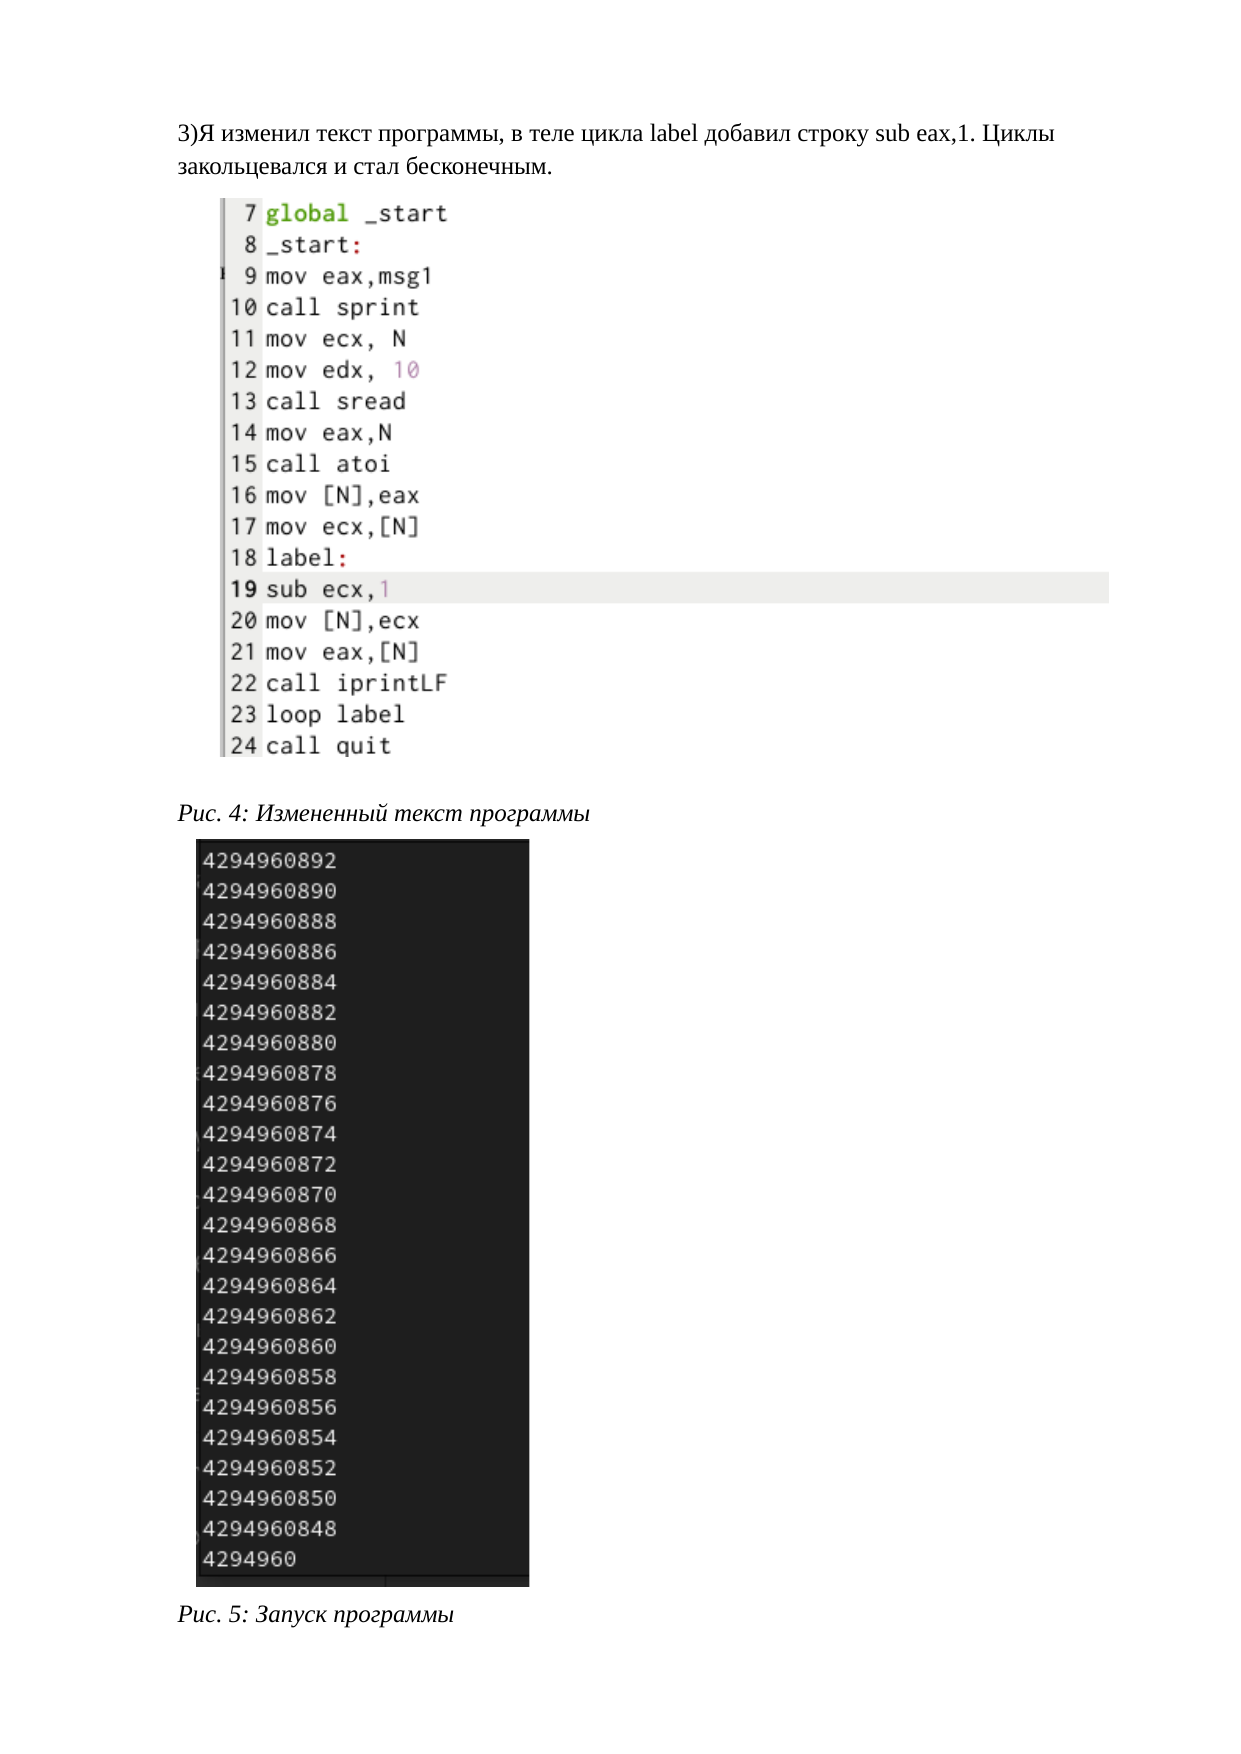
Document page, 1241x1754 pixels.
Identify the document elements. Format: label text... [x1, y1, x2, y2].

picture [196, 839, 530, 1587]
text 3)Я изменил текст программы, в теле цикла label добавил строку sub eax,1. Циклы закольцевался и стал бесконечным. [177, 118, 1152, 180]
text Рис. 5: Запуск программы [177, 1599, 1152, 1628]
text Рис. 4: Измененный текст программы [177, 798, 1152, 827]
picture [219, 198, 1109, 757]
